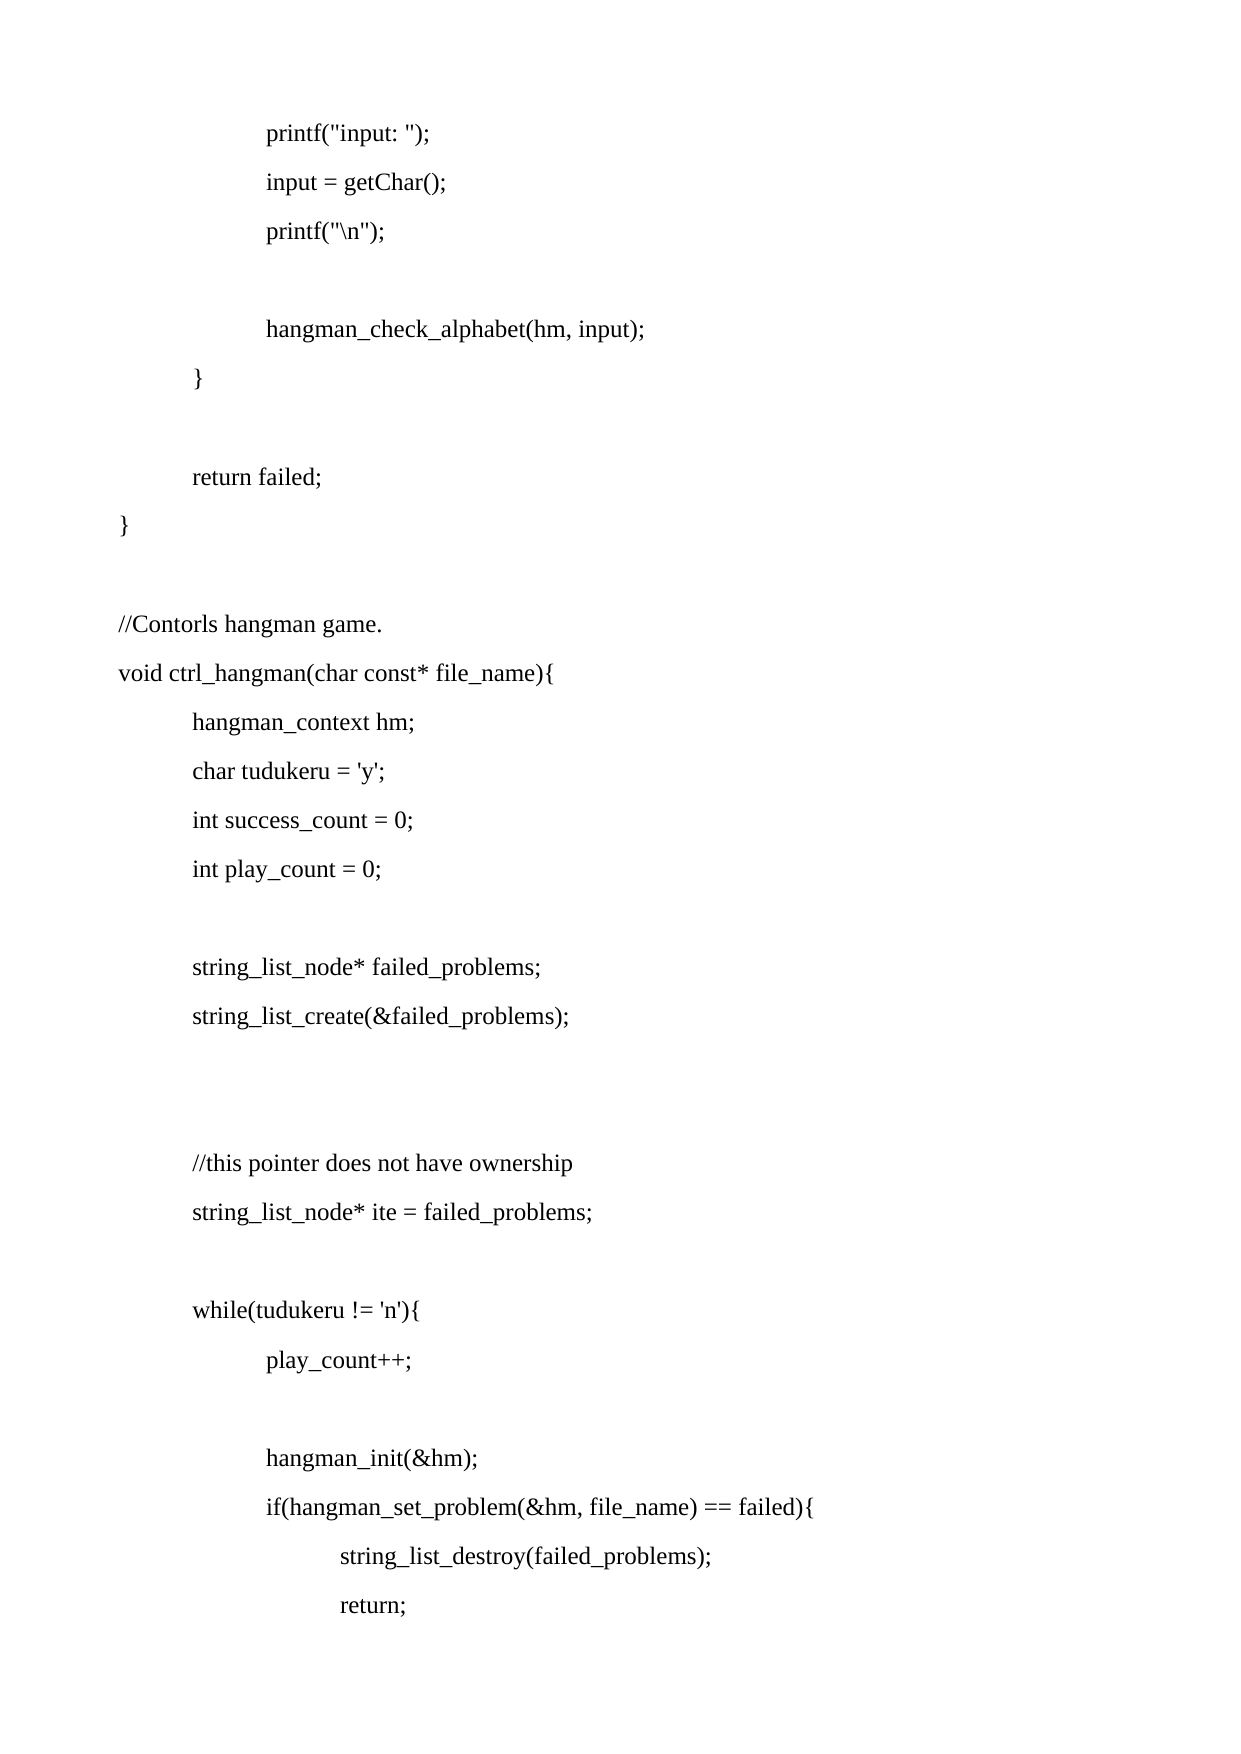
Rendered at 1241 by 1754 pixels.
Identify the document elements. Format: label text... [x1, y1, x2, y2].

text hangman_check_alphabet(hm, input); [118, 314, 1122, 343]
text hangman_init(&hm); [118, 1443, 1122, 1472]
text string_list_node* ite = failed_problems; [118, 1197, 1122, 1226]
text } [118, 363, 1122, 392]
text void ctrl_hangman(char const* file_name){ [118, 658, 1122, 687]
text int play_count = 0; [118, 854, 1122, 883]
text return failed; [118, 462, 1122, 490]
text string_list_node* failed_problems; [118, 952, 1122, 981]
text string_list_create(&failed_problems); [118, 1001, 1122, 1030]
text int success_count = 0; [118, 805, 1122, 834]
text while(tudukeru != 'n'){ [118, 1296, 1122, 1324]
text input = getChar(); [118, 167, 1122, 196]
text } [118, 511, 1122, 539]
text return; [118, 1590, 1122, 1619]
text if(hangman_set_problem(&hm, file_name) == failed){ [118, 1492, 1122, 1521]
text play_count++; [118, 1345, 1122, 1373]
text printf("\n"); [118, 216, 1122, 245]
text string_list_destroy(failed_problems); [118, 1541, 1122, 1570]
text hangman_context hm; [118, 707, 1122, 736]
text printf("input: "); [118, 118, 1122, 147]
text char tudukeru = 'y'; [118, 756, 1122, 785]
text //Contorls hangman game. [118, 609, 1122, 637]
text //this pointer does not have ownership [118, 1148, 1122, 1177]
